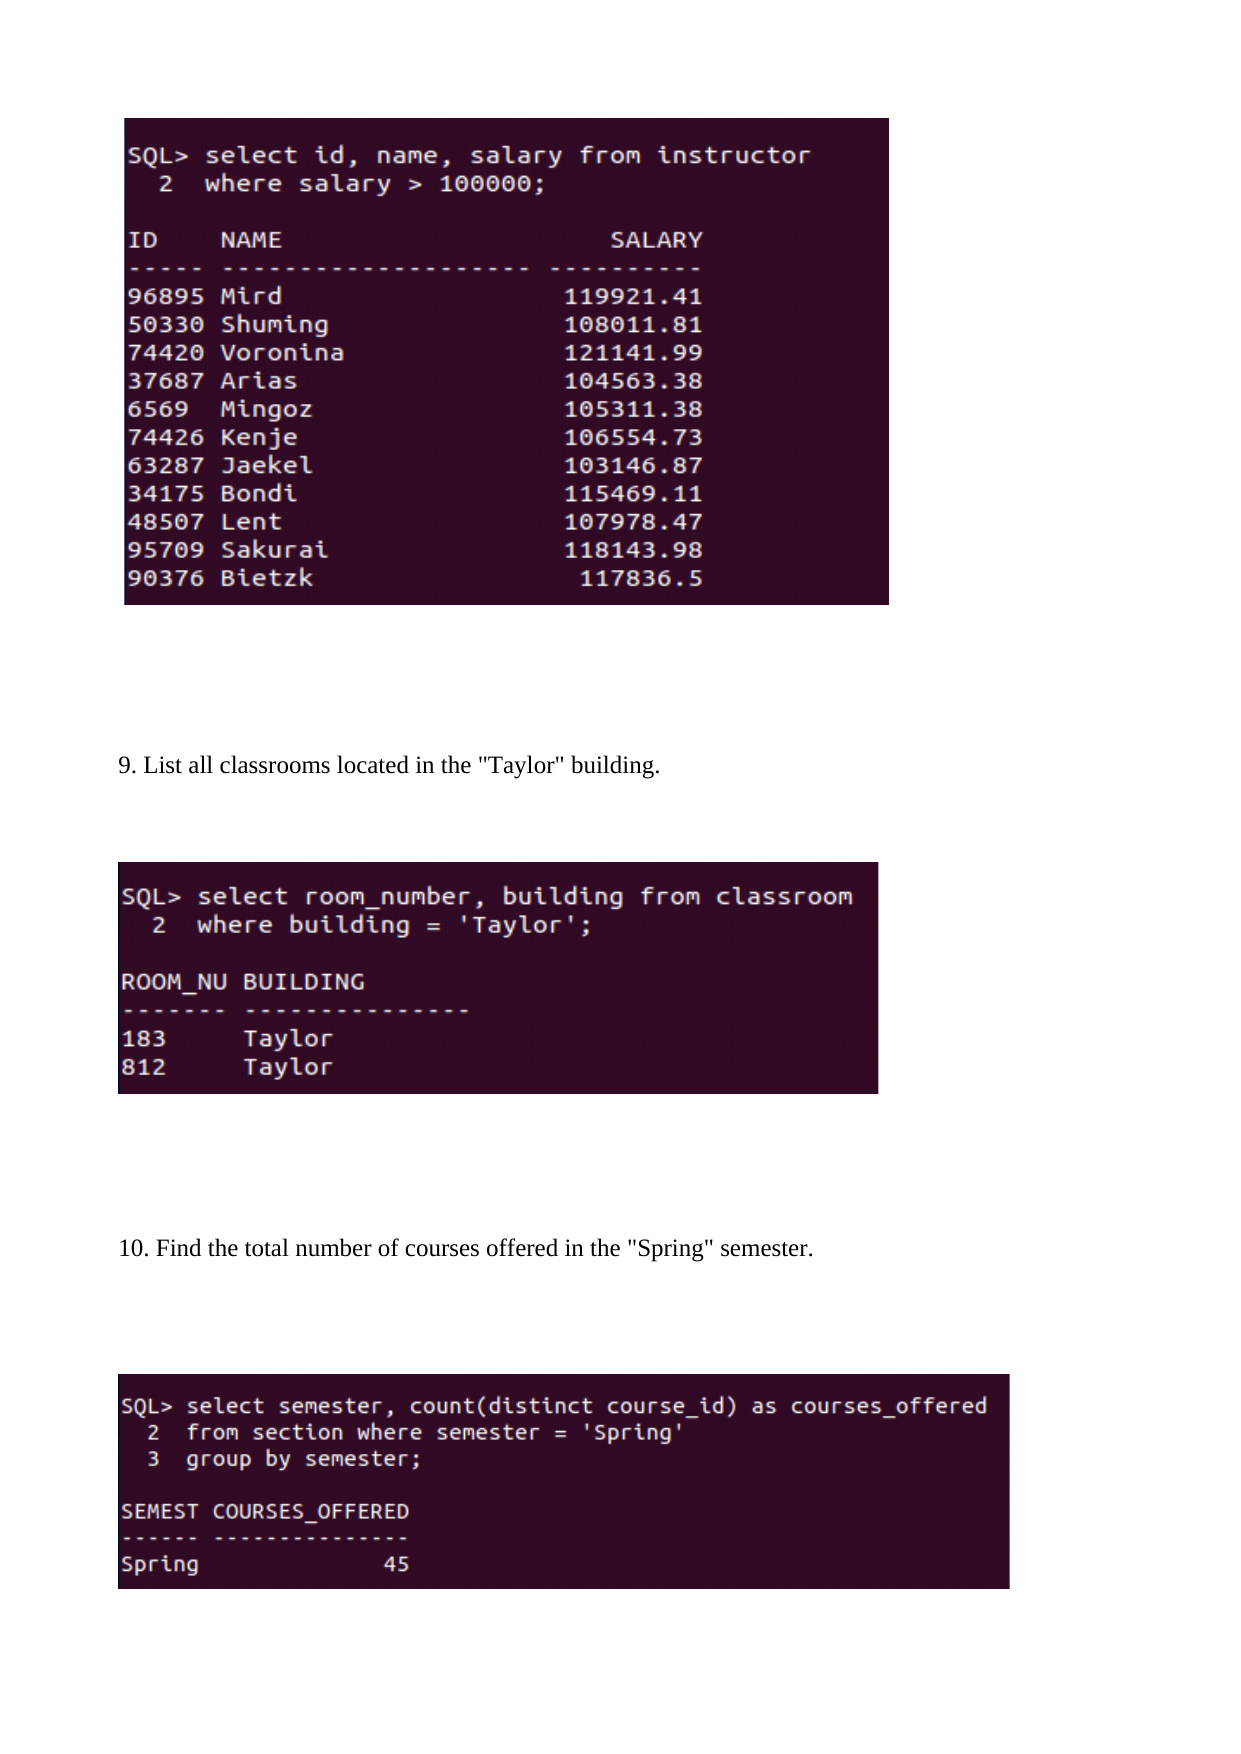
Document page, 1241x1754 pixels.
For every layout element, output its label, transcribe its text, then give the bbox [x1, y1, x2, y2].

text 10. Find the total number of courses offered in the "Spring" semester. [118, 1233, 1122, 1262]
text 9. List all classrooms located in the "Taylor" building. [118, 750, 1122, 779]
